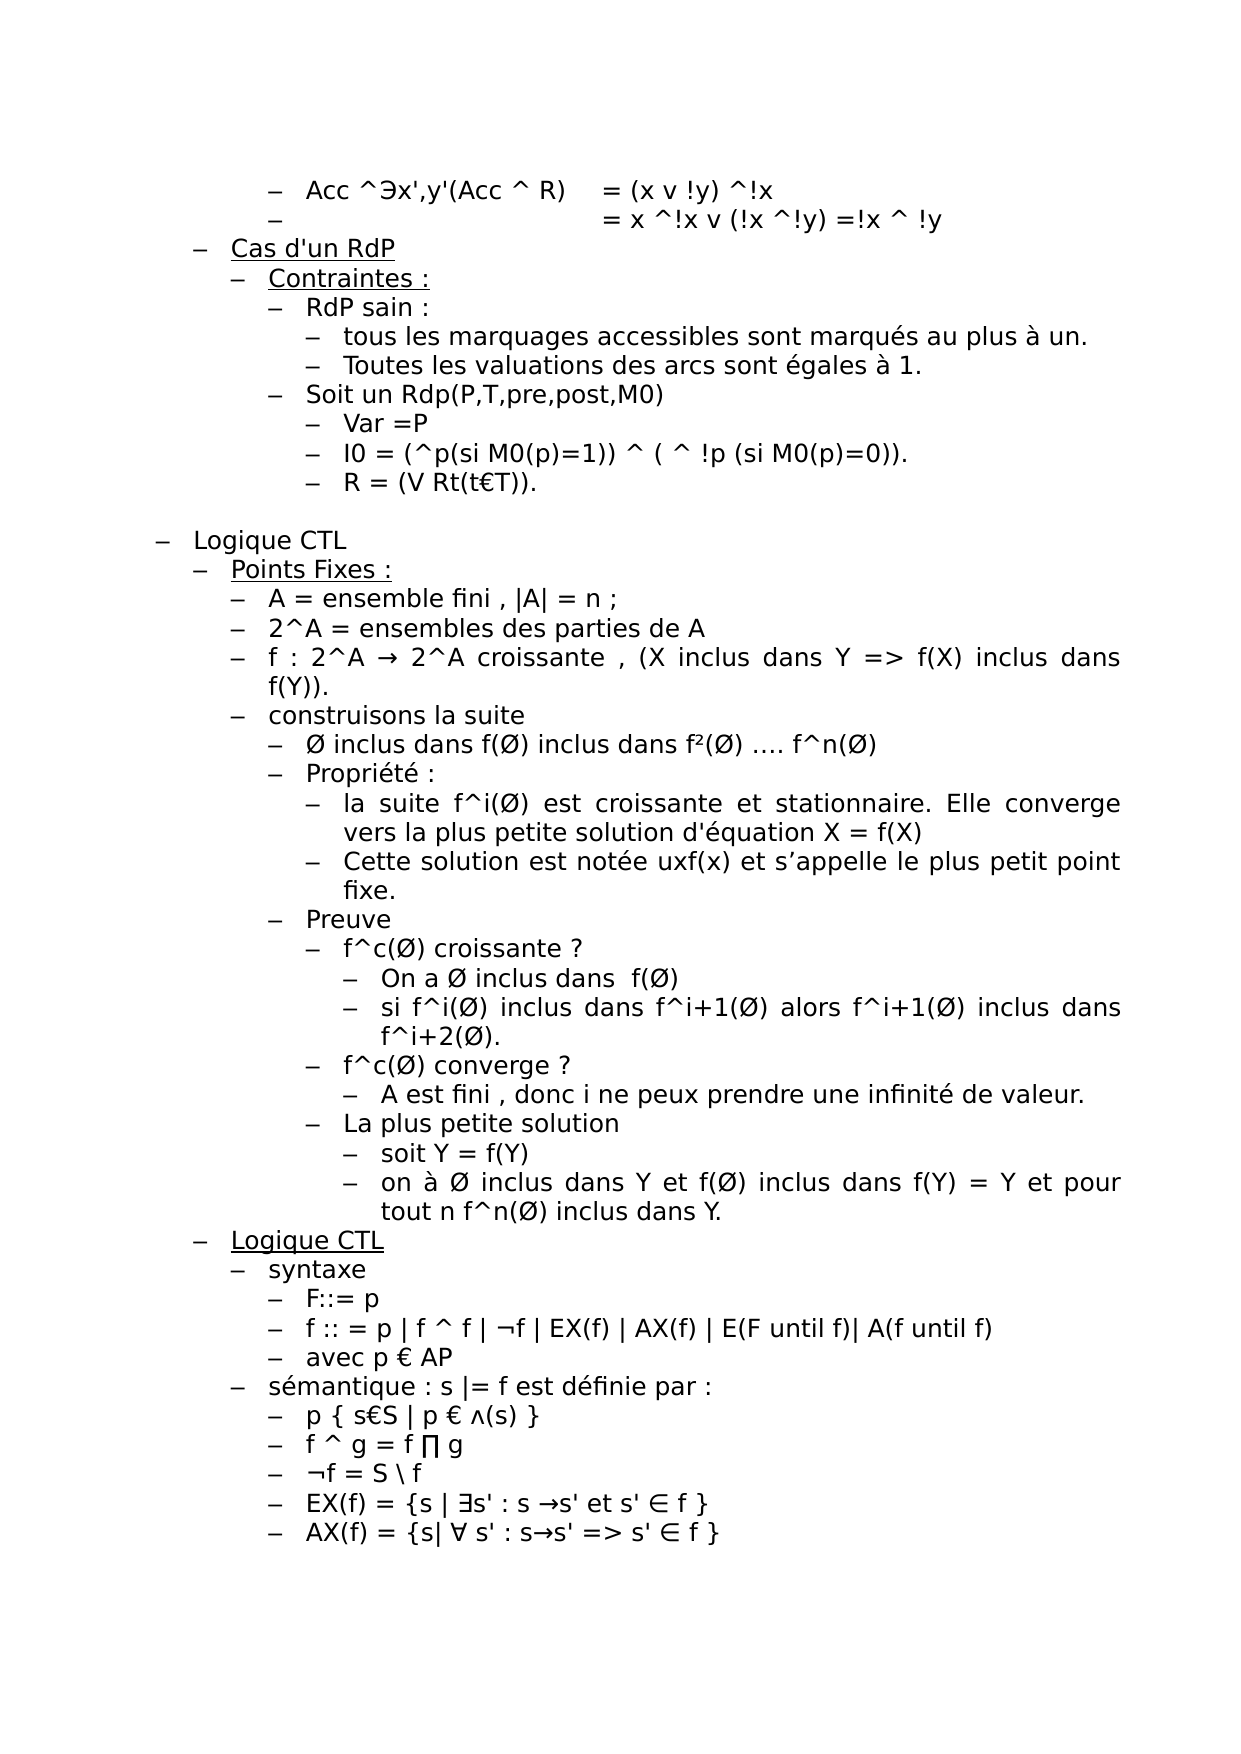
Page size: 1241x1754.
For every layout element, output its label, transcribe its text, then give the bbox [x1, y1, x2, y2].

list construisons la suite [231, 701, 1122, 731]
list Logique CTL [193, 1226, 1122, 1256]
list Points Fixes : [193, 556, 1122, 585]
list on à Ø inclus dans Y et f(Ø) inclus dans f(Y) = Y et pour tout n f^n(Ø) inclus dans Y. [343, 1168, 1122, 1226]
list Ø inclus dans f(Ø) inclus dans f²(Ø) …. f^n(Ø) [268, 731, 1122, 760]
list la suite f^i(Ø) est croissante et stationnaire. Elle converge vers la plus petite solution d'équation X = f(X) [306, 789, 1122, 847]
list ¬f = S \ f [268, 1460, 1122, 1489]
list f : 2^A → 2^A croissante , (X inclus dans Y => f(X) inclus dans f(Y)). [231, 643, 1122, 701]
list RdP sain : [268, 293, 1122, 322]
list A est fini , donc i ne peux prendre une infinité de valeur. [343, 1081, 1122, 1110]
list Contraintes : [231, 264, 1122, 293]
list 2^A = ensembles des parties de A [231, 614, 1122, 643]
list si f^i(Ø) inclus dans f^i+1(Ø) alors f^i+1(Ø) inclus dans f^i+2(Ø). [343, 993, 1122, 1051]
list soit Y = f(Y) [343, 1139, 1122, 1168]
list Preuve [268, 906, 1122, 935]
list Toutes les valuations des arcs sont égales à 1. [306, 351, 1122, 381]
list F::= p [268, 1285, 1122, 1314]
list tous les marquages accessibles sont marqués au plus à un. [306, 322, 1122, 351]
list syntaxe [231, 1256, 1122, 1285]
list f^c(Ø) converge ? [306, 1051, 1122, 1081]
list R = (V Rt(t€T)). [306, 468, 1122, 497]
list I0 = (^p(si M0(p)=1)) ^ ( ^ !p (si M0(p)=0)). [306, 439, 1122, 468]
list f :: = p | f ^ f | ¬f | EX(f) | AX(f) | E(F until f)| A(f until f) [268, 1314, 1122, 1343]
list Cas d'un RdP [193, 235, 1122, 264]
list Cette solution est notée uxf(x) et s’appelle le plus petit point fixe. [306, 847, 1122, 906]
list = x ^!x v (!x ^!y) =!x ^ !y [268, 206, 1122, 235]
list Acc ^ Эx',y'(Acc ^ R) = (x v !y) ^!x [268, 176, 1122, 206]
list Logique CTL [156, 526, 1122, 556]
list sémantique : s |= f est définie par : [231, 1372, 1122, 1401]
list Soit un Rdp(P,T,pre,post,M0) [268, 381, 1122, 410]
list AX(f) = {s| ∀ s' : s→s' => s' ∈ f } [268, 1518, 1122, 1547]
list avec p € AP [268, 1343, 1122, 1372]
list On a Ø inclus dans f(Ø) [343, 964, 1122, 993]
list Propriété : [268, 760, 1122, 789]
list La plus petite solution [306, 1110, 1122, 1139]
list EX(f) = {s | ∃s' : s →s' et s' ∈ f } [268, 1489, 1122, 1518]
list p { s€S | p € ᴧ(s) } [268, 1401, 1122, 1431]
list A = ensemble fini , |A| = n ; [231, 585, 1122, 614]
list f^c(Ø) croissante ? [306, 935, 1122, 964]
list f ^ g = f ∏ g [268, 1431, 1122, 1460]
list Var =P [306, 410, 1122, 439]
